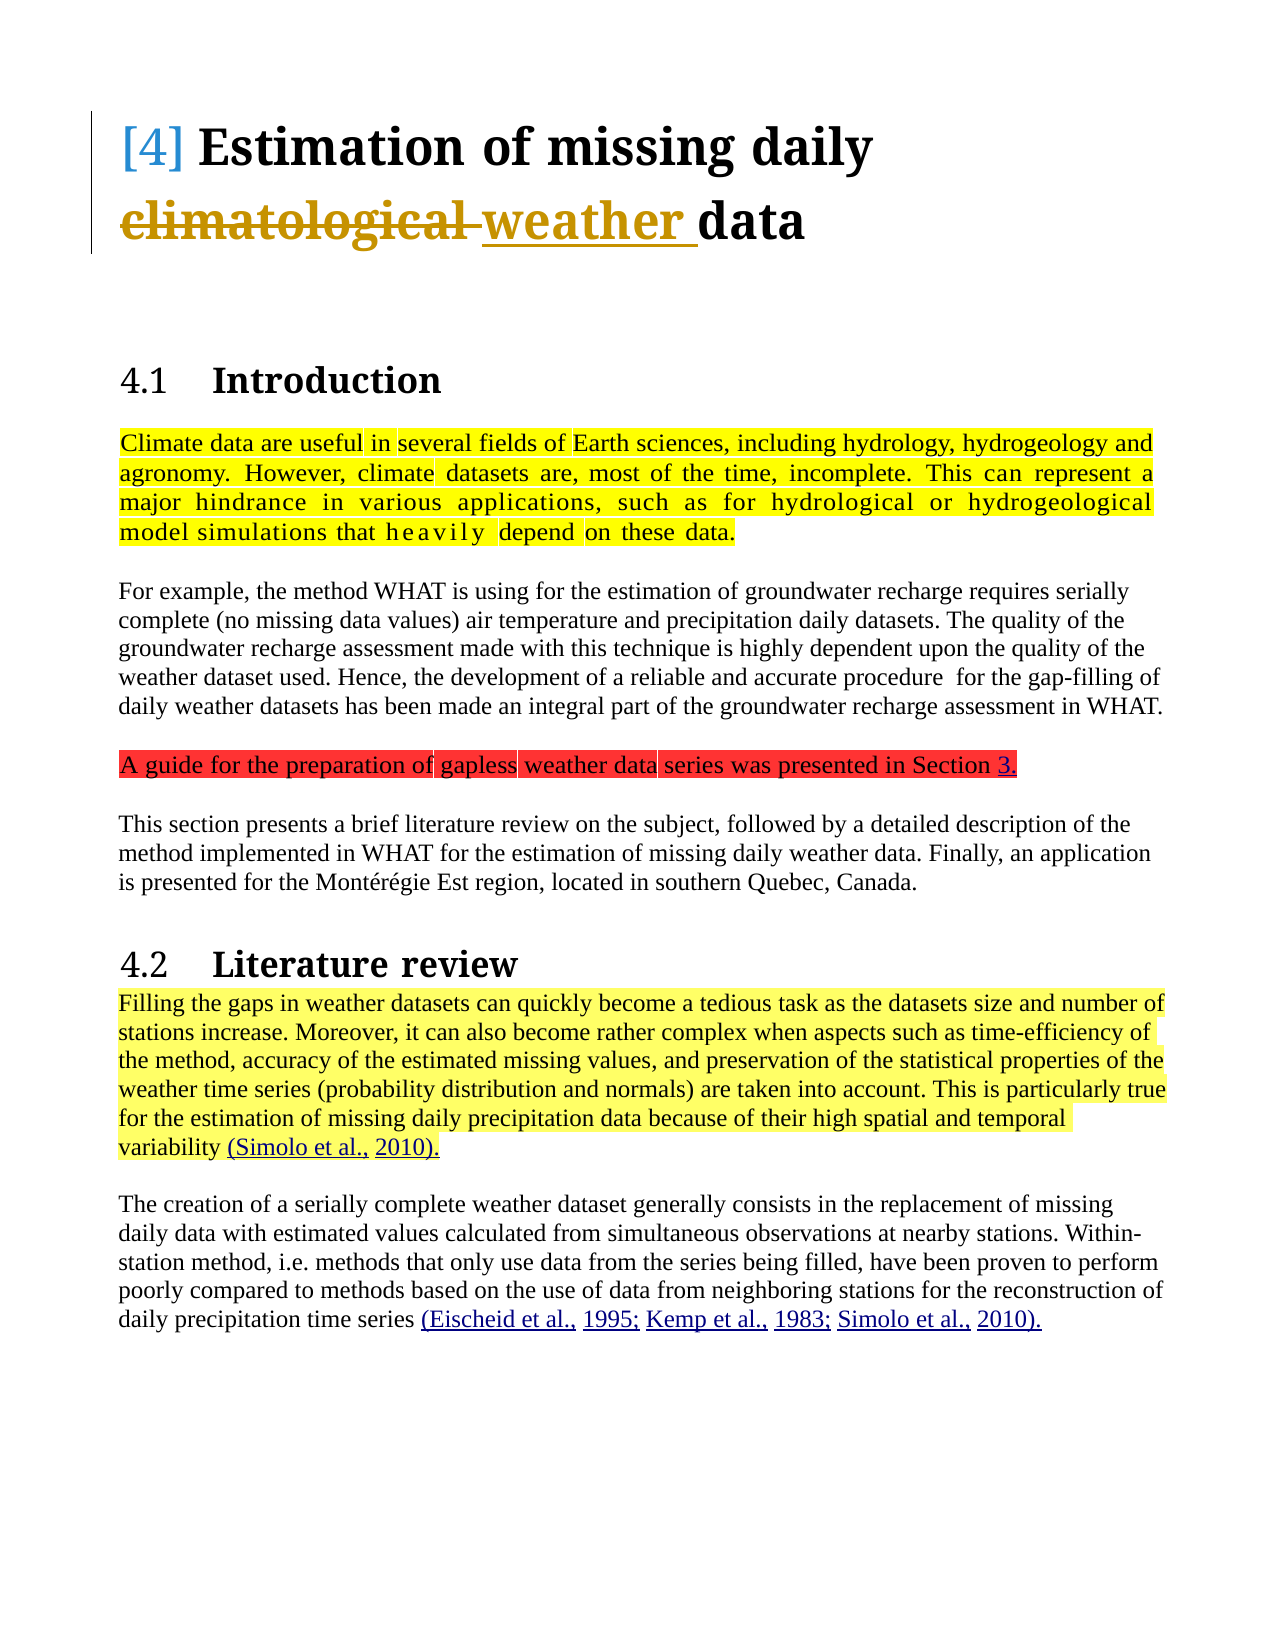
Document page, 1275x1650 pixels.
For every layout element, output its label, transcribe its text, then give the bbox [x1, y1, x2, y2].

text Climate data are useful in several fields of Earth sciences, including hydrology, hydrogeology and agronomy. However, climate datasets are, most of the time, incomplete. This can represent a major hindrance in various applications, such as for hydrological or hydrogeological model simulations that heavily depend on these data. [119, 428, 1153, 546]
text The creation of a serially complete weather dataset generally consists in the replacement of missing daily data with estimated values calculated from simultaneous observations at nearby stations. Within-station method, i.e. methods that only use data from the series being filled, have been proven to perform poorly compared to methods based on the use of data from neighboring stations for the reconstruction of daily precipitation time series (Eischeid et al., 1995; Kemp et al., 1983; Simolo et al., 2010). [118, 1189, 1169, 1333]
subtitle Literature review [120, 940, 1169, 988]
subtitle Estimation of missing daily weather data [120, 111, 885, 254]
text Filling the gaps in weather datasets can quickly become a tedious task as the datasets size and number of stations increase. Moreover, it can also become rather complex when aspects such as time-efficiency of the method, accuracy of the estimated missing values, and preservation of the statistical properties of the weather time series (probability distribution and normals) are taken into account. This is particularly true for the estimation of missing daily precipitation data because of their high spatial and temporal variability (Simolo et al., 2010). [118, 988, 1169, 1160]
subtitle Introduction [120, 356, 1169, 404]
text A guide for the preparation of gapless weather data series was presented in Section 3. [119, 750, 1158, 778]
text For example, the method WHAT is using for the estimation of groundwater recharge requires serially complete (no missing data values) air temperature and precipitation daily datasets. The quality of the groundwater recharge assessment made with this technique is highly dependent upon the quality of the weather dataset used. Hence, the development of a reliable and accurate procedure for the gap-filling of daily weather datasets has been made an integral part of the groundwater recharge assessment in WHAT. [118, 576, 1169, 720]
text This section presents a brief literature review on the subject, followed by a detailed description of the method implemented in WHAT for the estimation of missing daily weather data. Finally, an application is presented for the Montérégie Est region, located in southern Quebec, Canada. [118, 809, 1169, 896]
